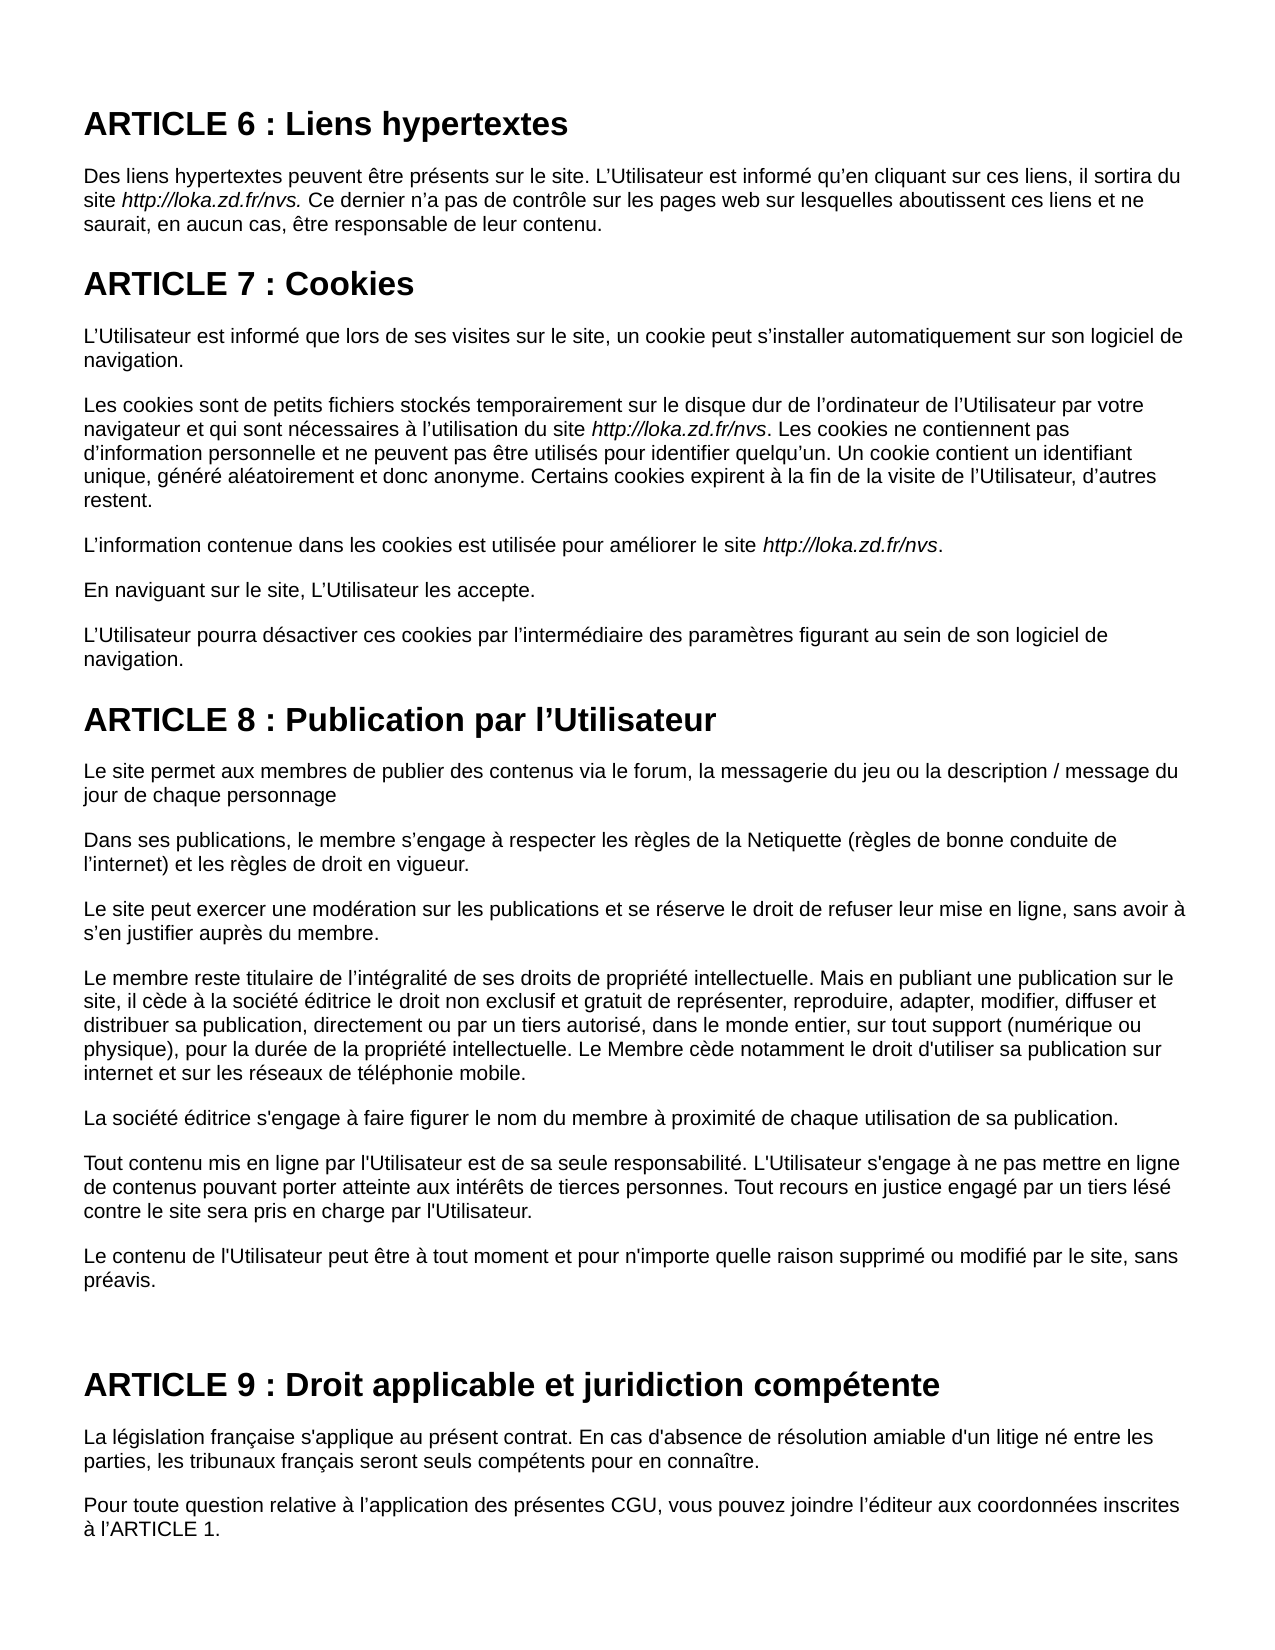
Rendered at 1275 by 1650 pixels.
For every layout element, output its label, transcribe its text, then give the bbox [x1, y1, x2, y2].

text Dans ses publications, le membre s’engage à respecter les règles de la Netiquette (règles de bonne conduite de l’internet) et les règles de droit en vigueur. [83, 828, 1192, 876]
text Tout contenu mis en ligne par l'Utilisateur est de sa seule responsabilité. L'Utilisateur s'engage à ne pas mettre en ligne de contenus pouvant porter atteinte aux intérêts de tierces personnes. Tout recours en justice engagé par un tiers lésé contre le site sera pris en charge par l'Utilisateur. [83, 1151, 1192, 1223]
text La législation française s'applique au présent contrat. En cas d'absence de résolution amiable d'un litige né entre les parties, les tribunaux français seront seuls compétents pour en connaître. [83, 1424, 1192, 1472]
text Le site peut exercer une modération sur les publications et se réserve le droit de refuser leur mise en ligne, sans avoir à s’en justifier auprès du membre. [83, 897, 1192, 944]
text Les cookies sont de petits fichiers stockés temporairement sur le disque dur de l’ordinateur de l’Utilisateur par votre navigateur et qui sont nécessaires à l’utilisation du site http://loka.zd.fr/nvs. Les cookies ne contiennent pas d’information personnelle et ne peuvent pas être utilisés pour identifier quelqu’un. Un cookie contient un identifiant unique, généré aléatoirement et donc anonyme. Certains cookies expirent à la fin de la visite de l’Utilisateur, d’autres restent. [83, 392, 1192, 512]
text Le site permet aux membres de publier des contenus via le forum, la messagerie du jeu ou la description / message du jour de chaque personnage [83, 759, 1192, 807]
text L’Utilisateur pourra désactiver ces cookies par l’intermédiaire des paramètres figurant au sein de son logiciel de navigation. [83, 623, 1192, 671]
subtitle ARTICLE 9 : Droit applicable et juridiction compétente [83, 1365, 1192, 1404]
text Pour toute question relative à l’application des présentes CGU, vous pouvez joindre l’éditeur aux coordonnées inscrites à l’ARTICLE 1. [83, 1493, 1192, 1541]
subtitle ARTICLE 7 : Cookies [83, 264, 1192, 303]
text Des liens hypertextes peuvent être présents sur le site. L’Utilisateur est informé qu’en cliquant sur ces liens, il sortira du site http://loka.zd.fr/nvs. Ce dernier n’a pas de contrôle sur les pages web sur lesquelles aboutissent ces liens et ne saurait, en aucun cas, être responsable de leur contenu. [83, 163, 1192, 235]
subtitle ARTICLE 8 : Publication par l’Utilisateur [83, 700, 1192, 738]
subtitle ARTICLE 6 : Liens hypertextes [83, 104, 1192, 143]
text La société éditrice s'engage à faire figurer le nom du membre à proximité de chaque utilisation de sa publication. [83, 1106, 1192, 1130]
text L’information contenue dans les cookies est utilisée pour améliorer le site http://loka.zd.fr/nvs. [83, 533, 1192, 557]
text L’Utilisateur est informé que lors de ses visites sur le site, un cookie peut s’installer automatiquement sur son logiciel de navigation. [83, 324, 1192, 372]
text En naviguant sur le site, L’Utilisateur les accepte. [83, 578, 1192, 602]
text Le membre reste titulaire de l’intégralité de ses droits de propriété intellectuelle. Mais en publiant une publication sur le site, il cède à la société éditrice le droit non exclusif et gratuit de représenter, reproduire, adapter, modifier, diffuser et distribuer sa publication, directement ou par un tiers autorisé, dans le monde entier, sur tout support (numérique ou physique), pour la durée de la propriété intellectuelle. Le Membre cède notamment le droit d'utiliser sa publication sur internet et sur les réseaux de téléphonie mobile. [83, 965, 1192, 1085]
text Le contenu de l'Utilisateur peut être à tout moment et pour n'importe quelle raison supprimé ou modifié par le site, sans préavis. [83, 1243, 1192, 1291]
